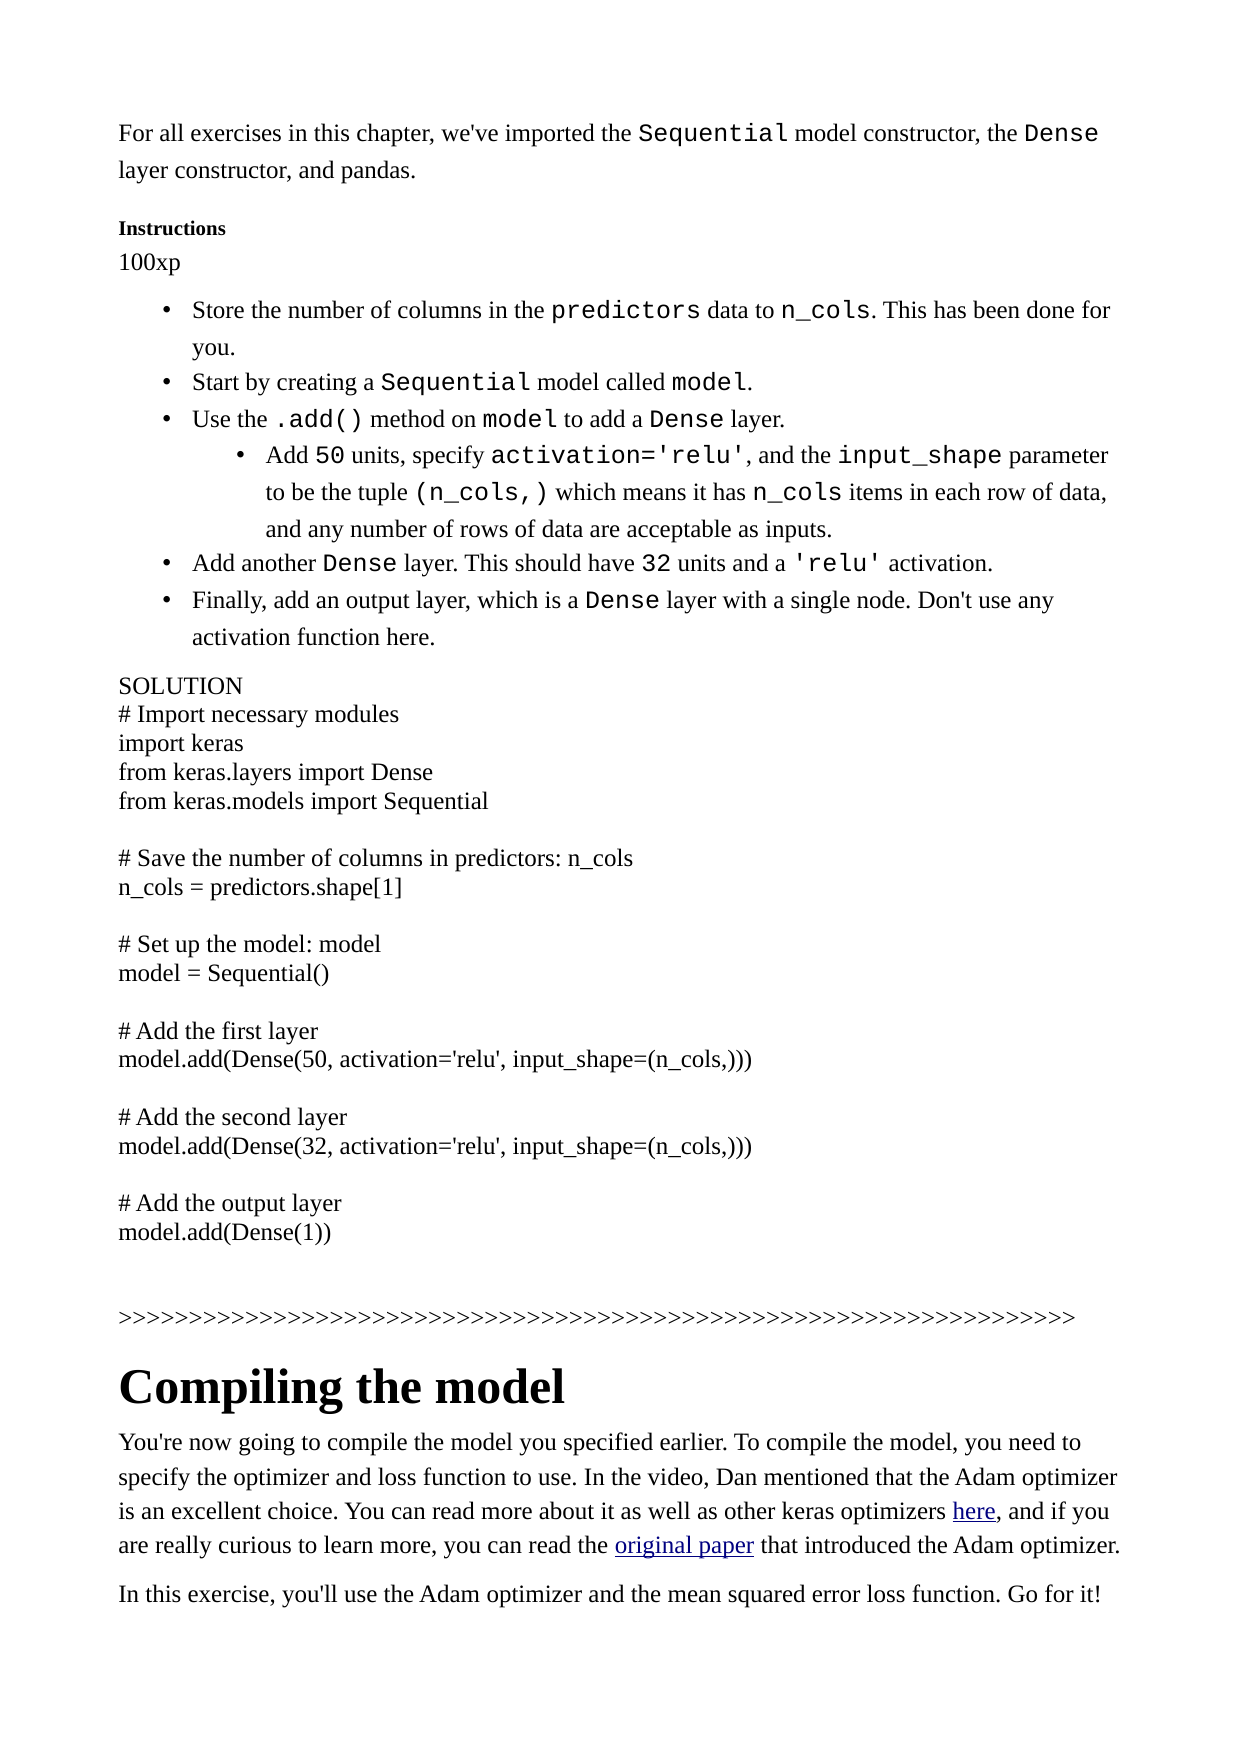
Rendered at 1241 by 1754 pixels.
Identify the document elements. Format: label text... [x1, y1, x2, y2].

text model.add(Dense(1)) [118, 1217, 1122, 1246]
subtitle Compiling the model [118, 1357, 1122, 1414]
text model = Sequential() [118, 958, 1122, 987]
list Add 50 units, specify activation='relu', and the input_shape parameter to be the tuple (n_cols,) which means it has n_cols items in each row of data, and any number of rows of data are acceptable as inputs. [236, 441, 1122, 542]
text from keras.layers import Dense [118, 757, 1122, 786]
list Finally, add an output layer, which is a Dense layer with a single node. Don't use any activation function here. [162, 585, 1122, 651]
text # Add the output layer [118, 1188, 1122, 1217]
text In this exercise, you'll use the Adam optimizer and the mean squared error loss function. Go for it! [118, 1579, 1122, 1608]
text model.add(Dense(50, activation='relu', input_shape=(n_cols,))) [118, 1044, 1122, 1073]
text # Save the number of columns in predictors: n_cols [118, 843, 1122, 872]
text >>>>>>>>>>>>>>>>>>>>>>>>>>>>>>>>>>>>>>>>>>>>>>>>>>>>>>>>>>>>>>>>>>>> [118, 1303, 1122, 1332]
list Start by creating a Sequential model called model. [162, 367, 1122, 397]
text For all exercises in this chapter, we've imported the Sequential model constructor, the Dense layer constructor, and pandas. [118, 118, 1122, 183]
text model.add(Dense(32, activation='relu', input_shape=(n_cols,))) [118, 1131, 1122, 1159]
list Store the number of columns in the predictors data to n_cols. This has been done for you. [162, 296, 1122, 361]
text n_cols = predictors.shape[1] [118, 872, 1122, 901]
text import keras [118, 728, 1122, 757]
text # Add the second layer [118, 1102, 1122, 1131]
text 100xp [118, 247, 1122, 275]
text # Set up the model: model [118, 929, 1122, 958]
text from keras.models import Sequential [118, 786, 1122, 814]
text SOLUTION [118, 671, 1122, 699]
text You're now going to compile the model you specified earlier. To compile the model, you need to specify the optimizer and loss function to use. In the video, Dan mentioned that the Adam optimizer is an excellent choice. You can read more about it as well as other keras optimizers here, and if you are really curious to learn more, you can read the original paper that introduced the Adam optimizer. [118, 1427, 1122, 1559]
text # Import necessary modules [118, 699, 1122, 728]
list Add another Dense layer. This should have 32 units and a 'relu' activation. [162, 548, 1122, 579]
text # Add the first layer [118, 1016, 1122, 1044]
subtitle Instructions [118, 216, 1122, 240]
list Use the .add() method on model to add a Dense layer. [162, 404, 1122, 434]
